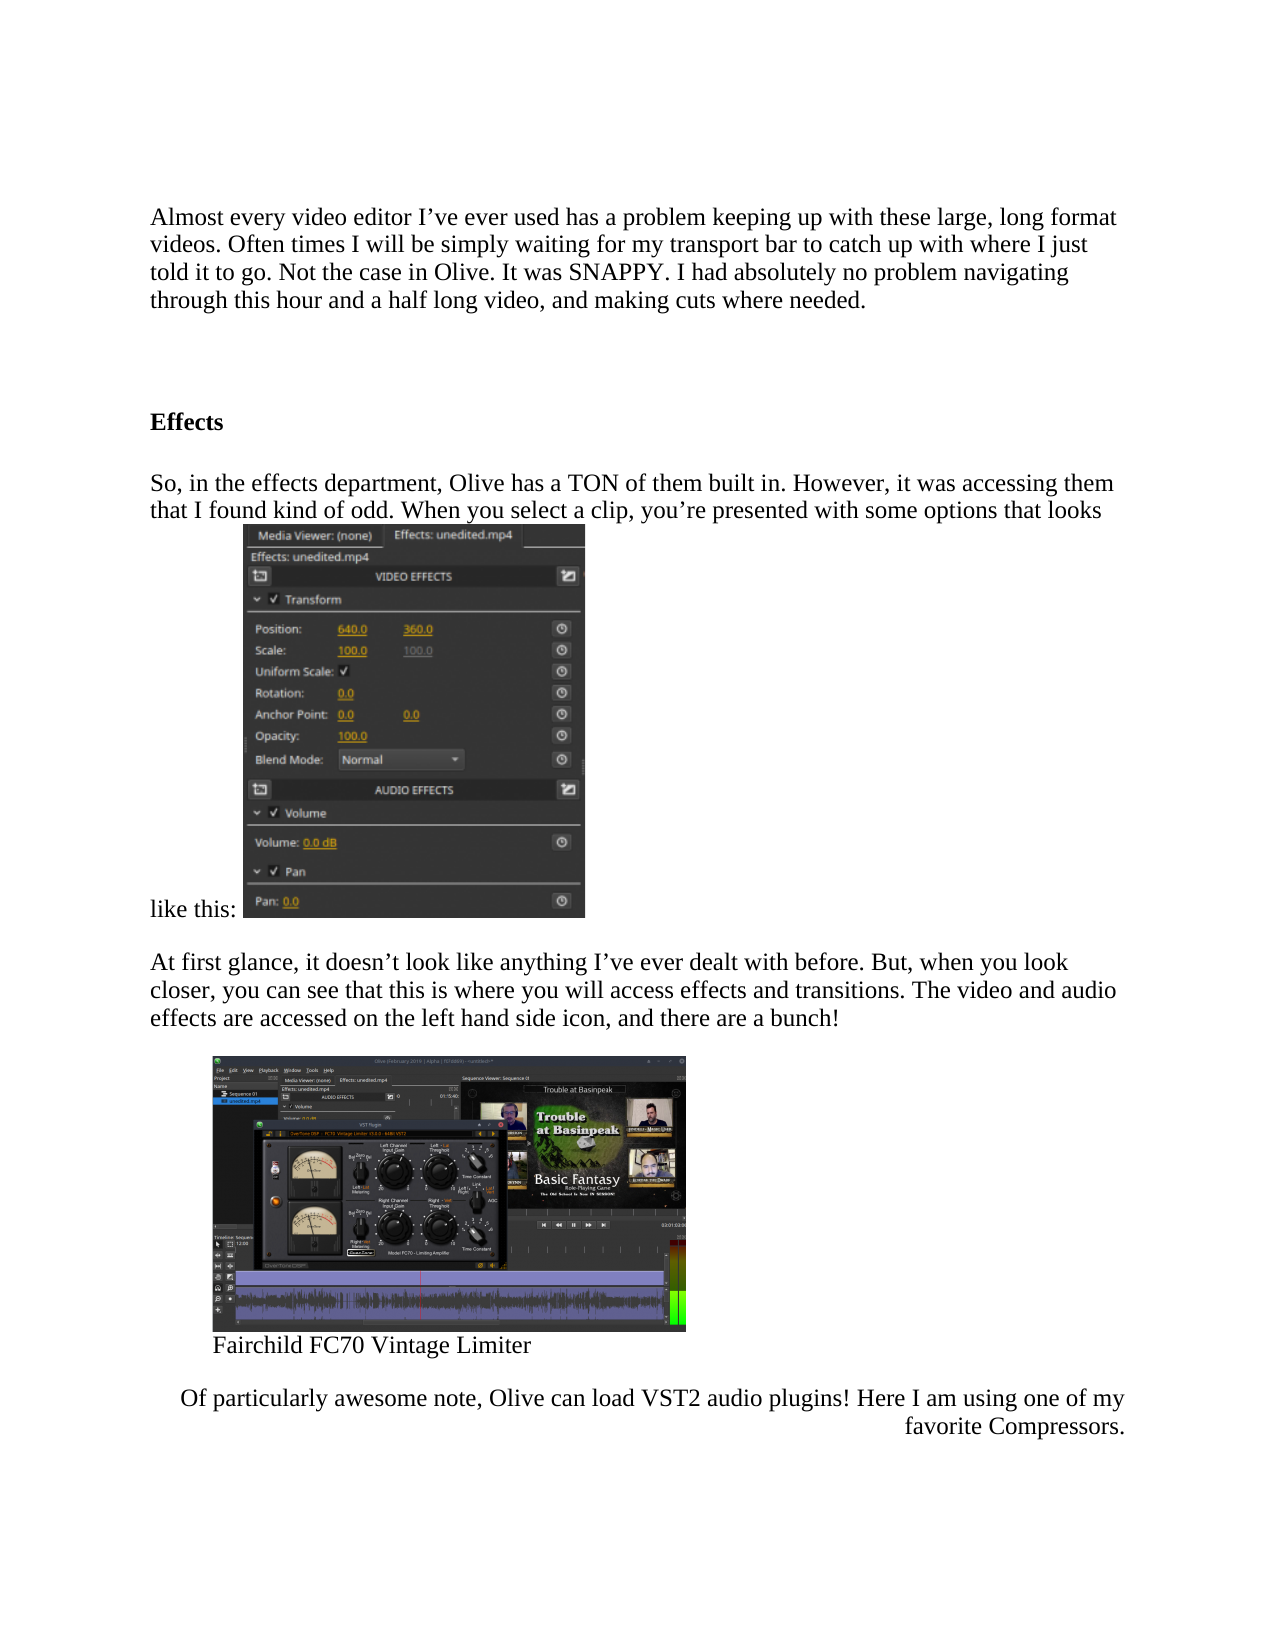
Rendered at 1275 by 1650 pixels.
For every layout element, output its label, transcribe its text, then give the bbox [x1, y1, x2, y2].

picture [243, 524, 586, 918]
text At first glance, it doesn’t look like anything I’ve ever dealt with before. But, when you look closer, you can see that this is where you will access effects and transitions. The video and audio effects are accessed on the left hand side icon, and there are a bunch! [150, 948, 1125, 1031]
subtitle Effects [150, 408, 1125, 435]
text Almost every video editor I’ve ever used has a problem keeping up with these large, long format videos. Often times I will be simply waiting for my transport bar to catch up with where I just told it to go. Not the case in Olive. It was SNAPPY. I had absolutely no problem navigating through this hour and a half long video, and making cuts where needed. [150, 203, 1125, 313]
picture [212, 1056, 686, 1332]
text Fairchild FC70 Vintage Limiter [212, 1331, 1062, 1359]
text Of particularly awesome note, Olive can load VST2 audio plugins! Here I am using one of my favorite Compressors. [150, 1384, 1125, 1439]
text So, in the effects department, Olive has a TON of them built in. However, it was accessing them that I found kind of odd. When you select a clip, you’re presented with some options that looks like this: [150, 469, 1125, 923]
